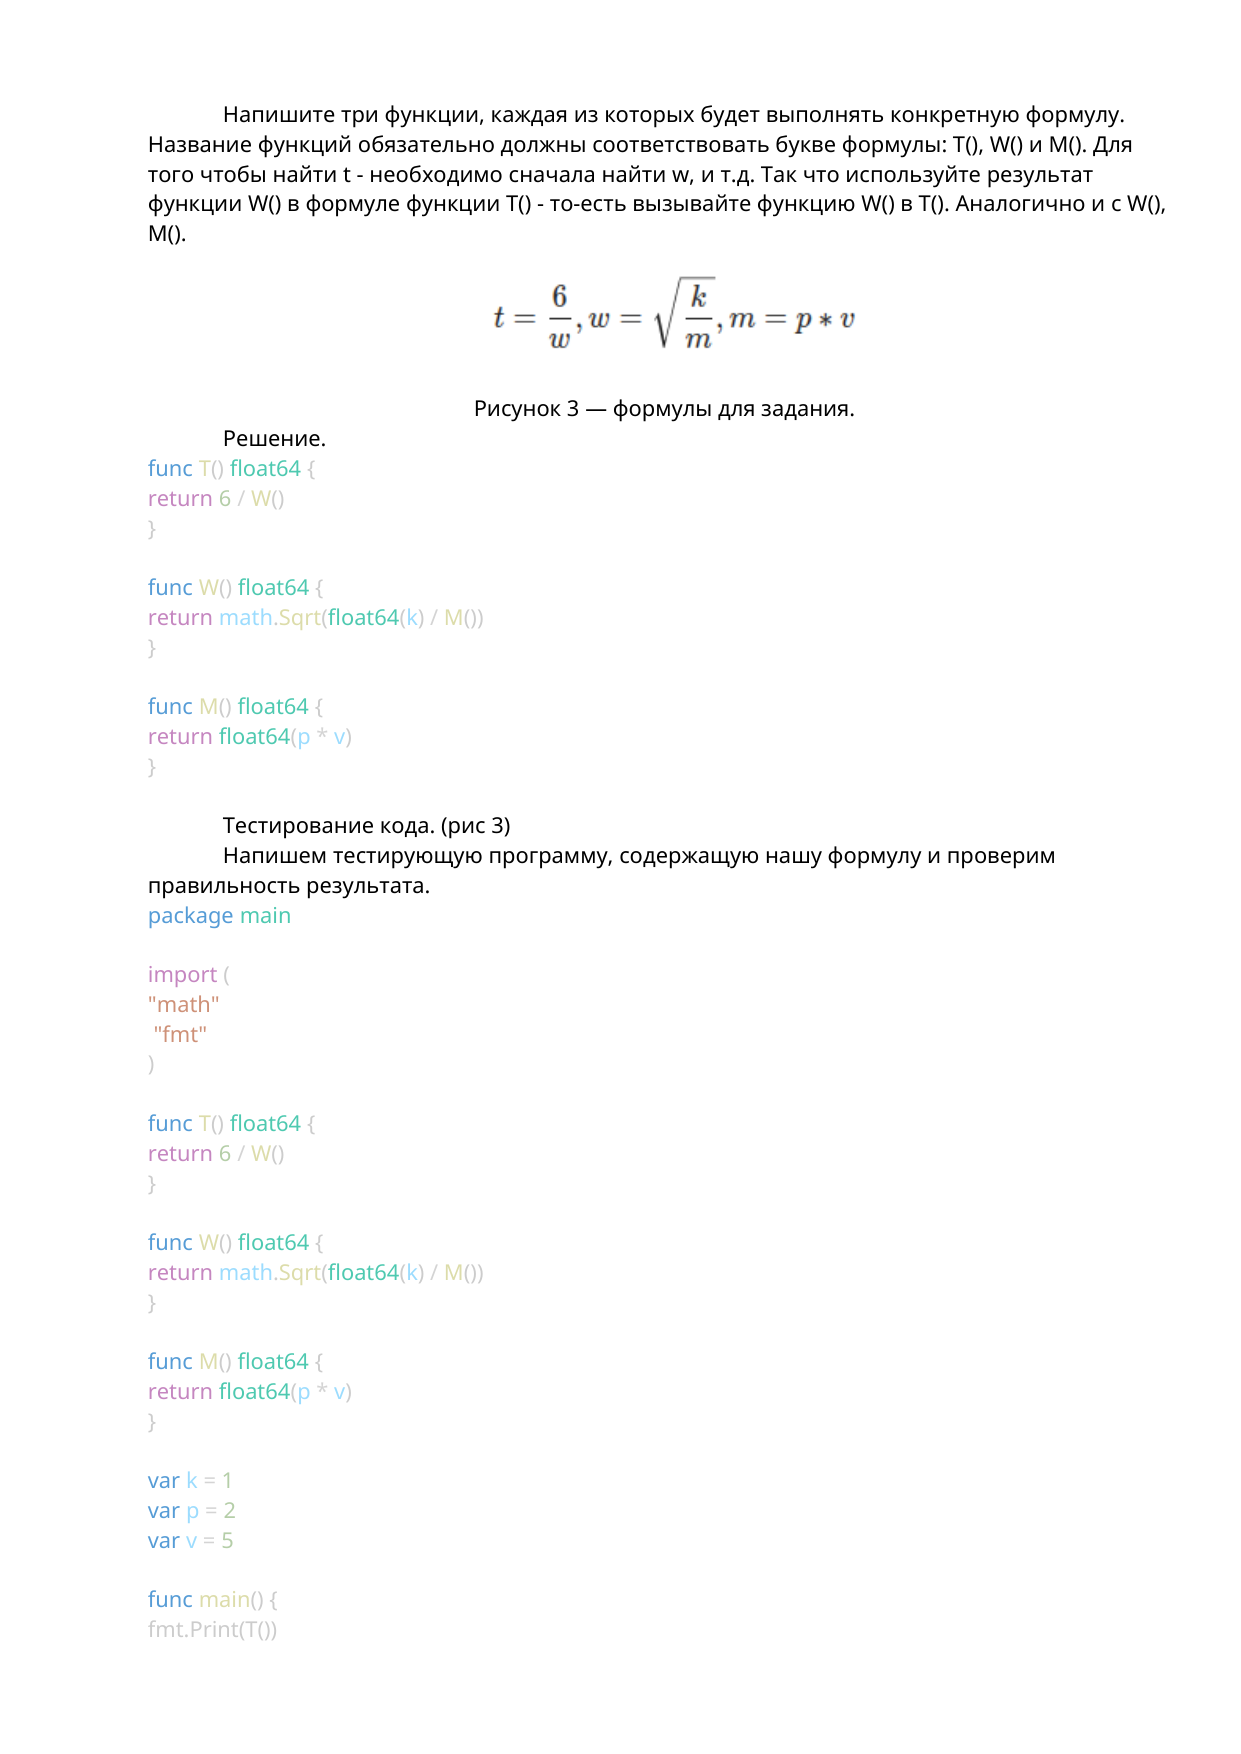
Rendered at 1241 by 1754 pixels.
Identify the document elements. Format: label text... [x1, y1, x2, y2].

text func T() float64 { [148, 1108, 1181, 1138]
text } [148, 1406, 1181, 1435]
text "fmt" [148, 1019, 1181, 1048]
text } [148, 512, 1181, 542]
picture [451, 248, 877, 394]
text Напишем тестирующую программу, содержащую нашу формулу и проверим правильность результата. [148, 840, 1181, 899]
text } [148, 1287, 1181, 1316]
text var v = 5 [148, 1525, 1181, 1554]
text return 6 / W() [148, 483, 1181, 512]
text } [148, 632, 1181, 661]
text Рисунок 3 — формулы для задания. [148, 248, 1181, 423]
text "math" [148, 989, 1181, 1019]
text func W() float64 { [148, 572, 1181, 602]
text var p = 2 [148, 1495, 1181, 1525]
text ) [148, 1048, 1181, 1078]
text return float64(p * v) [148, 1376, 1181, 1406]
text import ( [148, 959, 1181, 989]
text Тестирование кода. (рис 3) [148, 810, 1181, 840]
text return math.Sqrt(float64(k) / M()) [148, 602, 1181, 632]
text func T() float64 { [148, 453, 1181, 483]
text Решение. [148, 423, 1181, 453]
text func M() float64 { [148, 691, 1181, 721]
text return 6 / W() [148, 1138, 1181, 1167]
text package main [148, 899, 1181, 929]
text func W() float64 { [148, 1227, 1181, 1257]
text func main() { [148, 1584, 1181, 1614]
text } [148, 751, 1181, 780]
text return math.Sqrt(float64(k) / M()) [148, 1257, 1181, 1287]
text Напишите три функции, каждая из которых будет выполнять конкретную формулу. Название функций обязательно должны соответствовать букве формулы: T(), W() и M(). Для того чтобы найти t - необходимо сначала найти w, и т.д. Так что используйте результат функции W() в формуле функции T() - то-есть вызывайте функцию W() в T(). Аналогично и с W(), M(). [148, 99, 1181, 248]
text var k = 1 [148, 1465, 1181, 1495]
text } [148, 1167, 1181, 1197]
text return float64(p * v) [148, 721, 1181, 751]
text fmt.Print(T()) [148, 1614, 1181, 1644]
text func M() float64 { [148, 1346, 1181, 1376]
